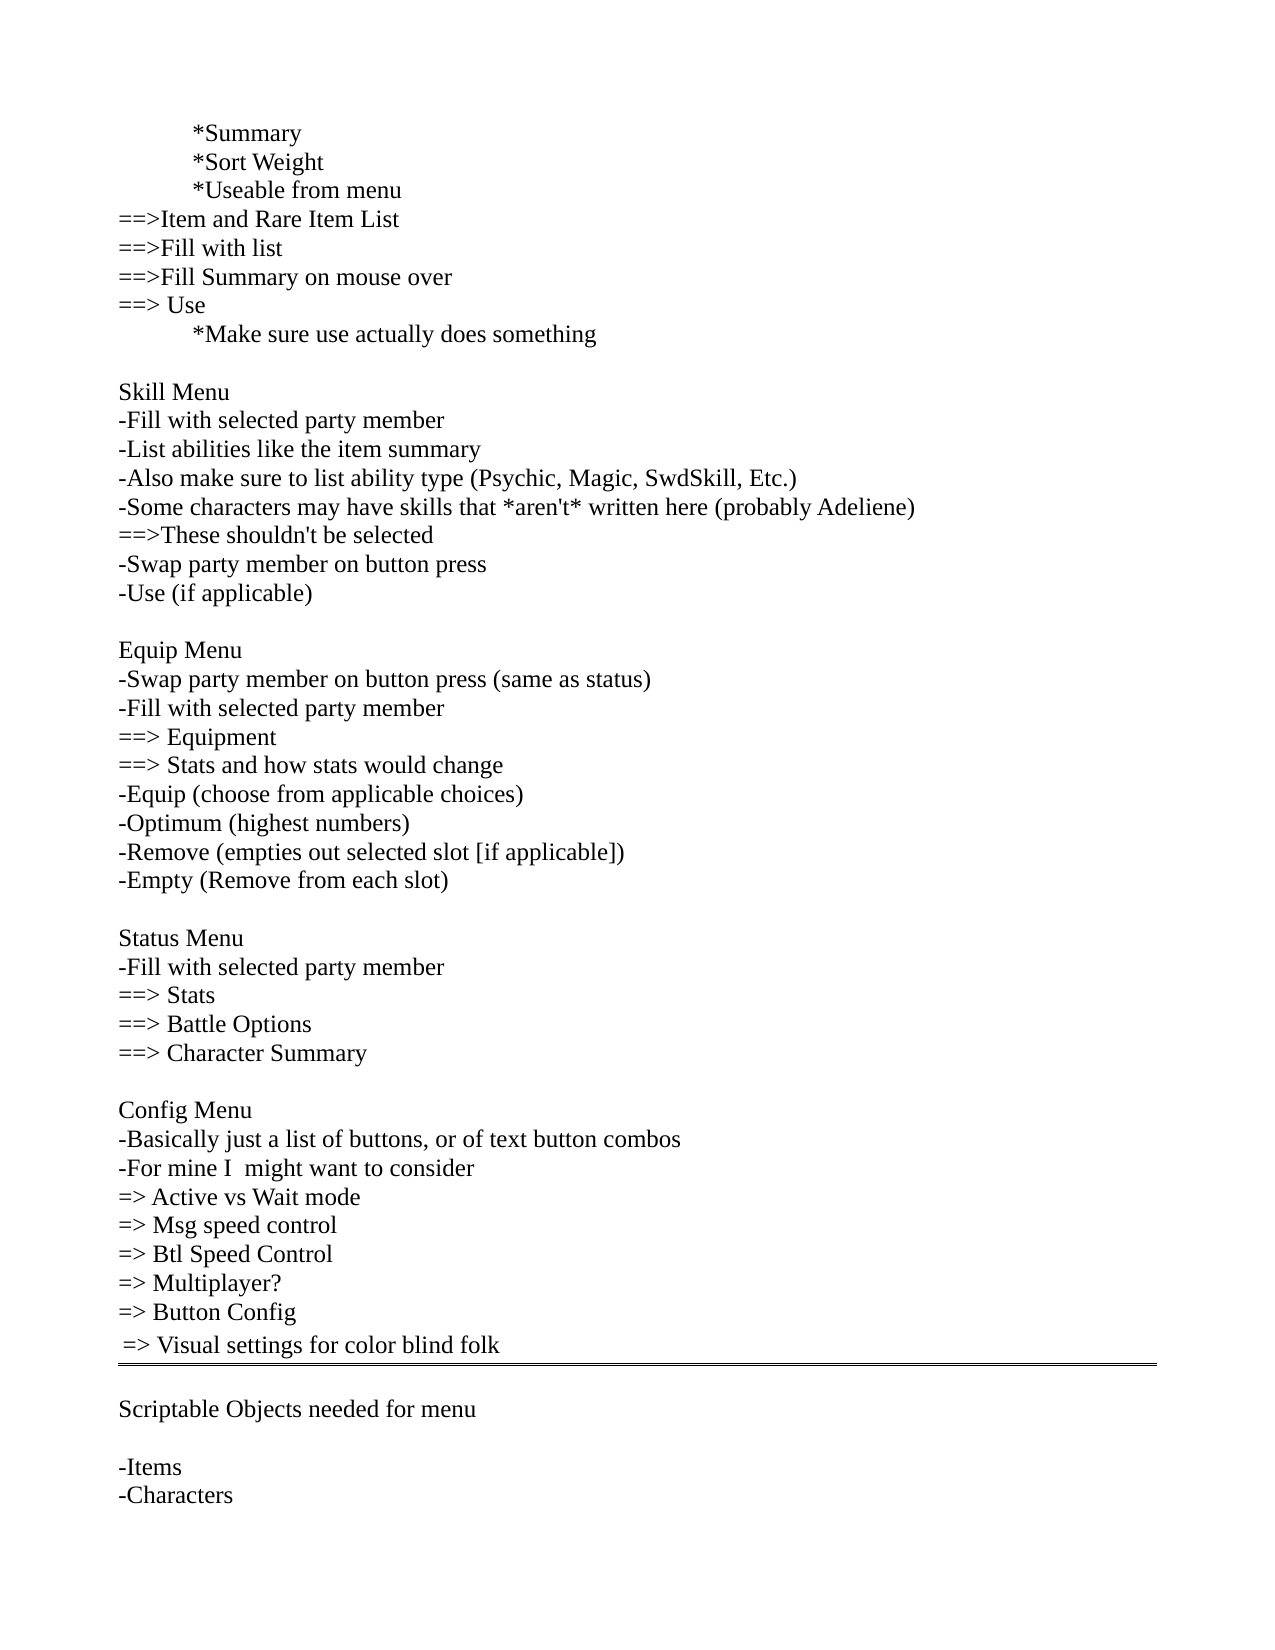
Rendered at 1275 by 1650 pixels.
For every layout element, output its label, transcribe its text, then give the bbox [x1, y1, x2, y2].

text -Remove (empties out selected slot [if applicable]) [118, 837, 1157, 866]
text ==> Use [118, 291, 1157, 319]
text *Useable from menu [118, 176, 1157, 204]
text -Also make sure to list ability type (Psychic, Magic, SwdSkill, Etc.) [118, 463, 1157, 492]
text -Use (if applicable) [118, 578, 1157, 607]
text => Multiplayer? [118, 1268, 1157, 1297]
text Config Menu [118, 1096, 1157, 1124]
text ==>Item and Rare Item List [118, 204, 1157, 233]
text -Swap party member on button press [118, 549, 1157, 578]
text ==>These shouldn't be selected [118, 521, 1157, 549]
text => Visual settings for color blind folk [118, 1326, 1157, 1363]
text => Active vs Wait mode [118, 1182, 1157, 1211]
text -Fill with selected party member [118, 693, 1157, 722]
text ==>Fill Summary on mouse over [118, 262, 1157, 291]
text -Fill with selected party member [118, 952, 1157, 981]
text Skill Menu [118, 377, 1157, 406]
text ==> Equipment [118, 722, 1157, 751]
text -Equip (choose from applicable choices) [118, 779, 1157, 808]
text ==> Battle Options [118, 1009, 1157, 1038]
text ==>Fill with list [118, 233, 1157, 262]
text => Msg speed control [118, 1211, 1157, 1239]
text *Make sure use actually does something [118, 319, 1157, 348]
text -Empty (Remove from each slot) [118, 866, 1157, 894]
text -Basically just a list of buttons, or of text button combos [118, 1124, 1157, 1153]
text ==> Stats [118, 981, 1157, 1009]
text -Fill with selected party member [118, 406, 1157, 434]
text -Optimum (highest numbers) [118, 808, 1157, 837]
text -Items [118, 1452, 1157, 1480]
text *Sort Weight [118, 147, 1157, 176]
text ==> Character Summary [118, 1038, 1157, 1067]
text *Summary [118, 118, 1157, 147]
text ==> Stats and how stats would change [118, 751, 1157, 779]
text -List abilities like the item summary [118, 434, 1157, 463]
text Equip Menu [118, 636, 1157, 664]
text => Btl Speed Control [118, 1239, 1157, 1268]
text -Some characters may have skills that *aren't* written here (probably Adeliene) [118, 492, 1157, 521]
text => Button Config [118, 1297, 1157, 1326]
text Scriptable Objects needed for menu [118, 1394, 1157, 1423]
text -Characters [118, 1480, 1157, 1509]
text -Swap party member on button press (same as status) [118, 664, 1157, 693]
text Status Menu [118, 923, 1157, 952]
text -For mine I might want to consider [118, 1153, 1157, 1182]
